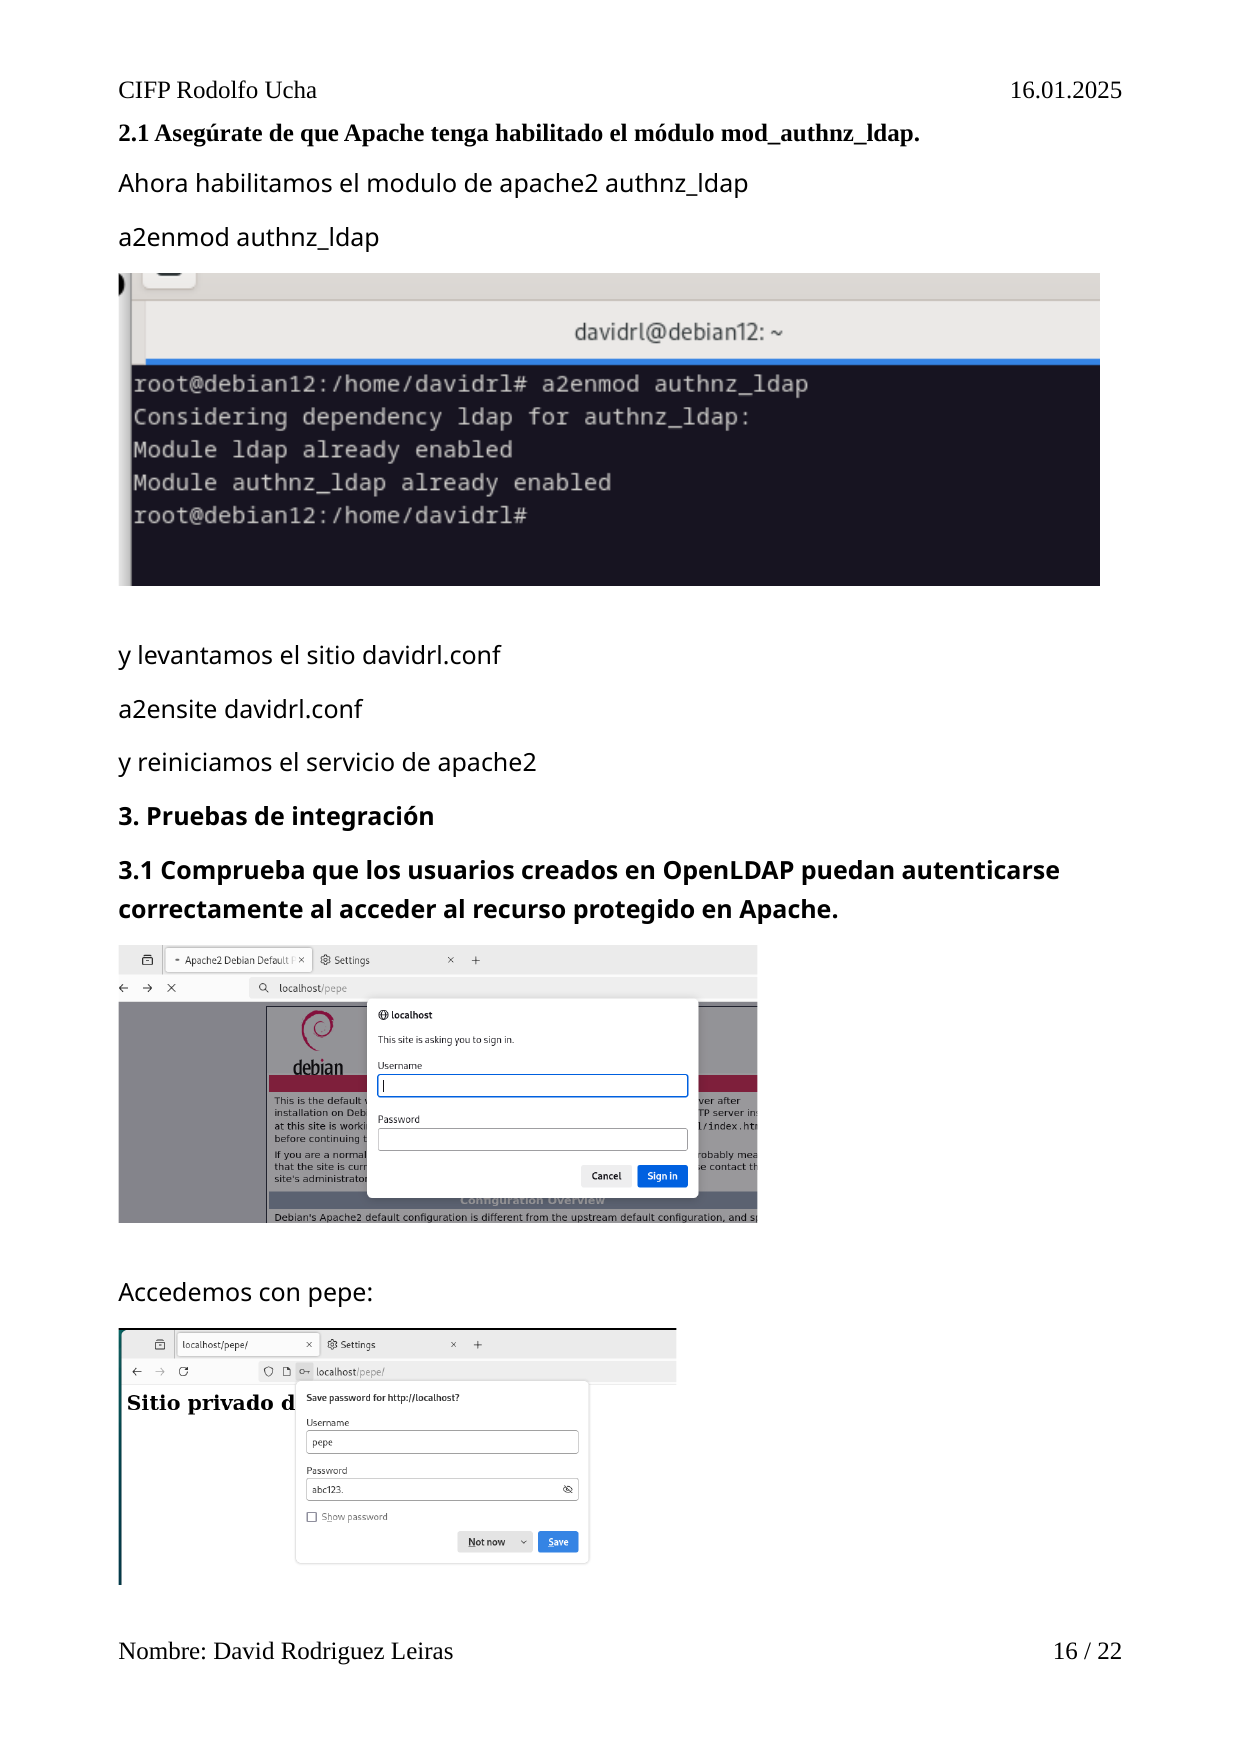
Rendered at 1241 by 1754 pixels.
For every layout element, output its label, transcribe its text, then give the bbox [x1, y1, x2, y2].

text a2ensite davidrl.conf [118, 691, 1122, 725]
text Accedemos con pepe: [118, 1275, 1122, 1309]
text y reiniciamos el servicio de apache2 [118, 745, 1122, 779]
text Ahora habilitamos el modulo de apache2 authnz_ldap [118, 166, 1122, 200]
text a2enmod authnz_ldap [118, 219, 1122, 253]
text y levantamos el sitio davidrl.conf [118, 637, 1122, 672]
text 2.1 Asegúrate de que Apache tenga habilitado el módulo mod_authnz_ldap. [118, 118, 1122, 147]
text 3.1 Comprueba que los usuarios creados en OpenLDAP puedan autenticarse correctamente al acceder al recurso protegido en Apache. [118, 852, 1122, 926]
text 3. Pruebas de integración [118, 799, 1122, 833]
